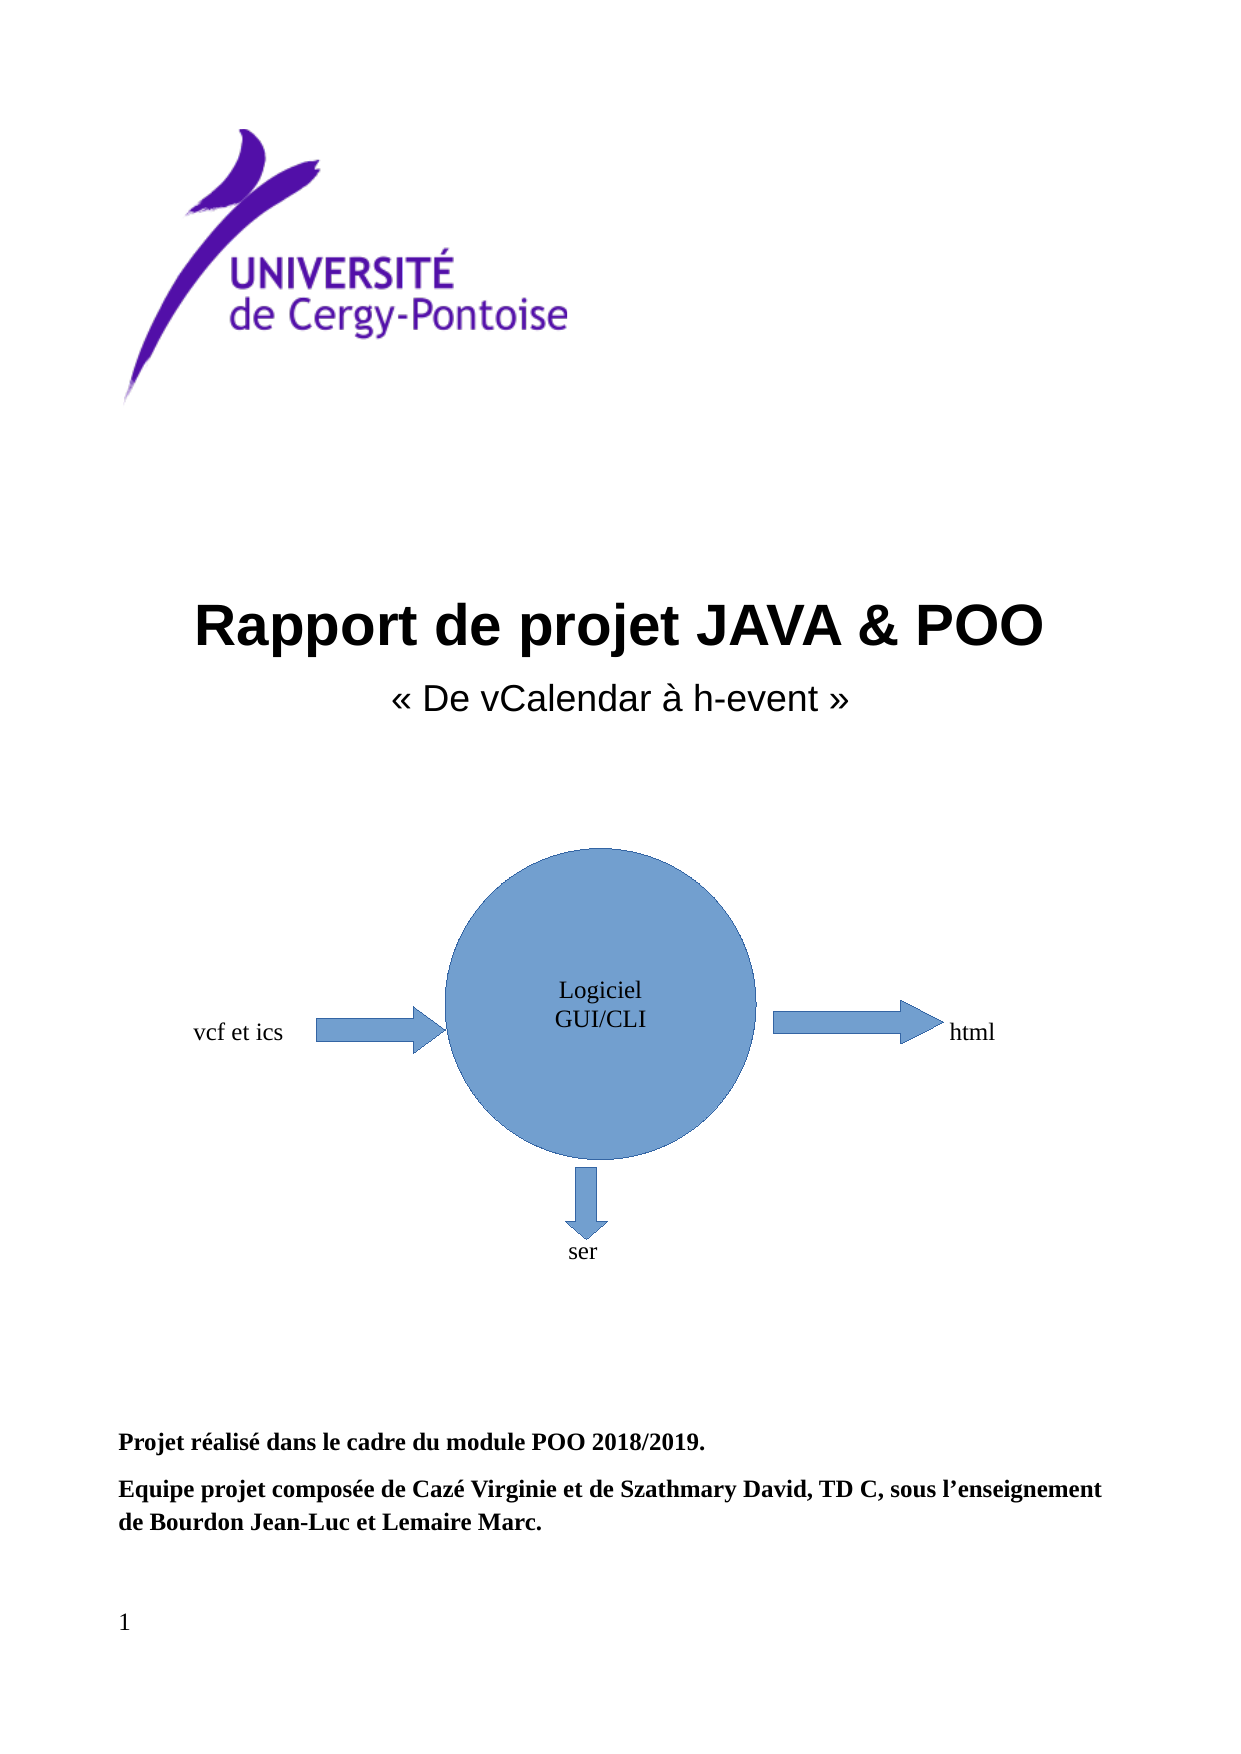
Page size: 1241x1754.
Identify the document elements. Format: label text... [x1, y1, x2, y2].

picture [123, 129, 568, 408]
text html [751, 1017, 1122, 1046]
subtitle « De vCalendar à h-event » [118, 676, 1122, 719]
text ser [118, 1236, 1122, 1265]
title Rapport de projet JAVA & POO [118, 590, 1122, 657]
text [425, 1017, 450, 1046]
text Projet réalisé dans le cadre du module POO 2018/2019. [118, 1427, 1122, 1456]
text Equipe projet composée de Cazé Virginie et de Szathmary David, TD C, sous l’enseignement de Bourdon Jean-Luc et Lemaire Marc. [118, 1474, 1122, 1536]
text vcf et ics [118, 1017, 413, 1046]
